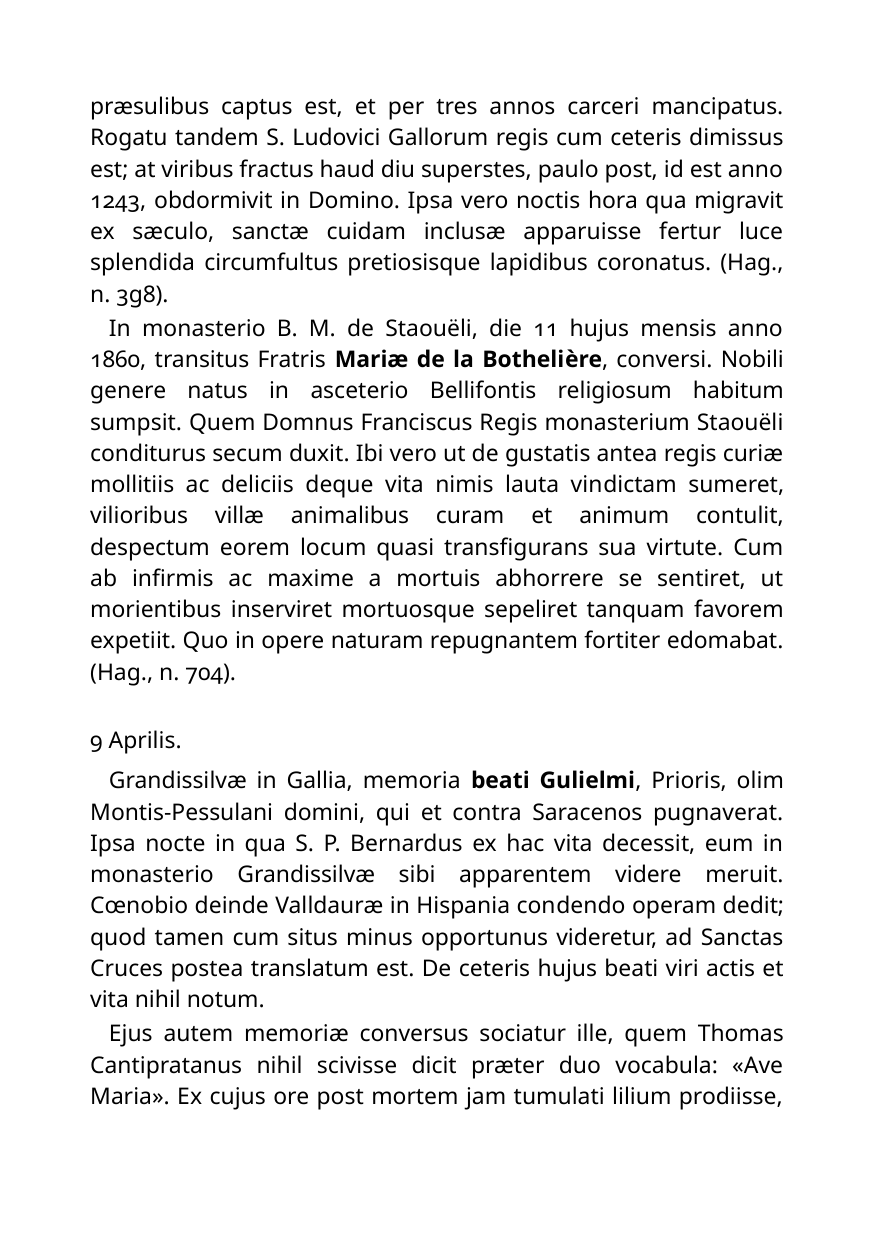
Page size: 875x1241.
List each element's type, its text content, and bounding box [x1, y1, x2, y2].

text præsulibus captus est, et per tres annos carceri mancipatus. Rogatu tandem S. Ludovici Gallorum regis cum ceteris dimissus est; at viribus fractus haud diu superstes, paulo post, id est anno 1243, obdormivit in Domino. Ipsa vero noctis hora qua migravit ex sæculo, sanctæ cuidam inclusæ apparuisse fertur luce splendida circumfultus pretiosisque lapidibus coronatus. (Hag., n. 3g8). [90, 90, 784, 309]
text In monasterio B. M. de Staouëli, die 11 hujus mensis anno 1860, transitus Fratris Mariæ de la Bothelière, conversi. Nobili genere natus in asceterio Bellifontis religiosum habitum sumpsit. Quem Domnus Franciscus Regis monasterium Staouëli conditurus secum duxit. Ibi vero ut de gustatis antea regis curiæ mollitiis ac deliciis deque vita nimis lauta vin­dictam sumeret, vilioribus villæ animalibus curam et animum contulit, despectum eorem locum quasi transfigurans sua virtute. Cum ab infirmis ac maxime a mortuis abhorrere se sentiret, ut morientibus inserviret mortuosque sepeliret tanquam favorem expetiit. Quo in opere naturam repugnantem fortiter edomabat. (Hag., n. 704). [90, 312, 784, 687]
text Ejus autem memoriæ conversus sociatur ille, quem Thomas Cantipratanus nihil scivisse dicit præter duo vocabula: «Ave Maria». Ex cujus ore post mortem jam tumulati lilium prodiisse, [90, 1017, 784, 1111]
text Grandissilvæ in Gallia, memoria beati Gulielmi, Prioris, olim Montis-Pessulani domini, qui et contra Saracenos pugnaverat. Ipsa nocte in qua S. P. Bernardus ex hac vita decessit, eum in monasterio Grandissilvæ sibi apparentem videre meruit. Cœnobio deinde Valldauræ in Hispania con­dendo operam dedit; quod tamen cum situs minus opportunus videretur, ad Sanctas Cruces postea translatum est. De ceteris hujus beati viri actis et vita nihil notum. [90, 764, 784, 1014]
text 9 Aprilis. [90, 724, 784, 755]
